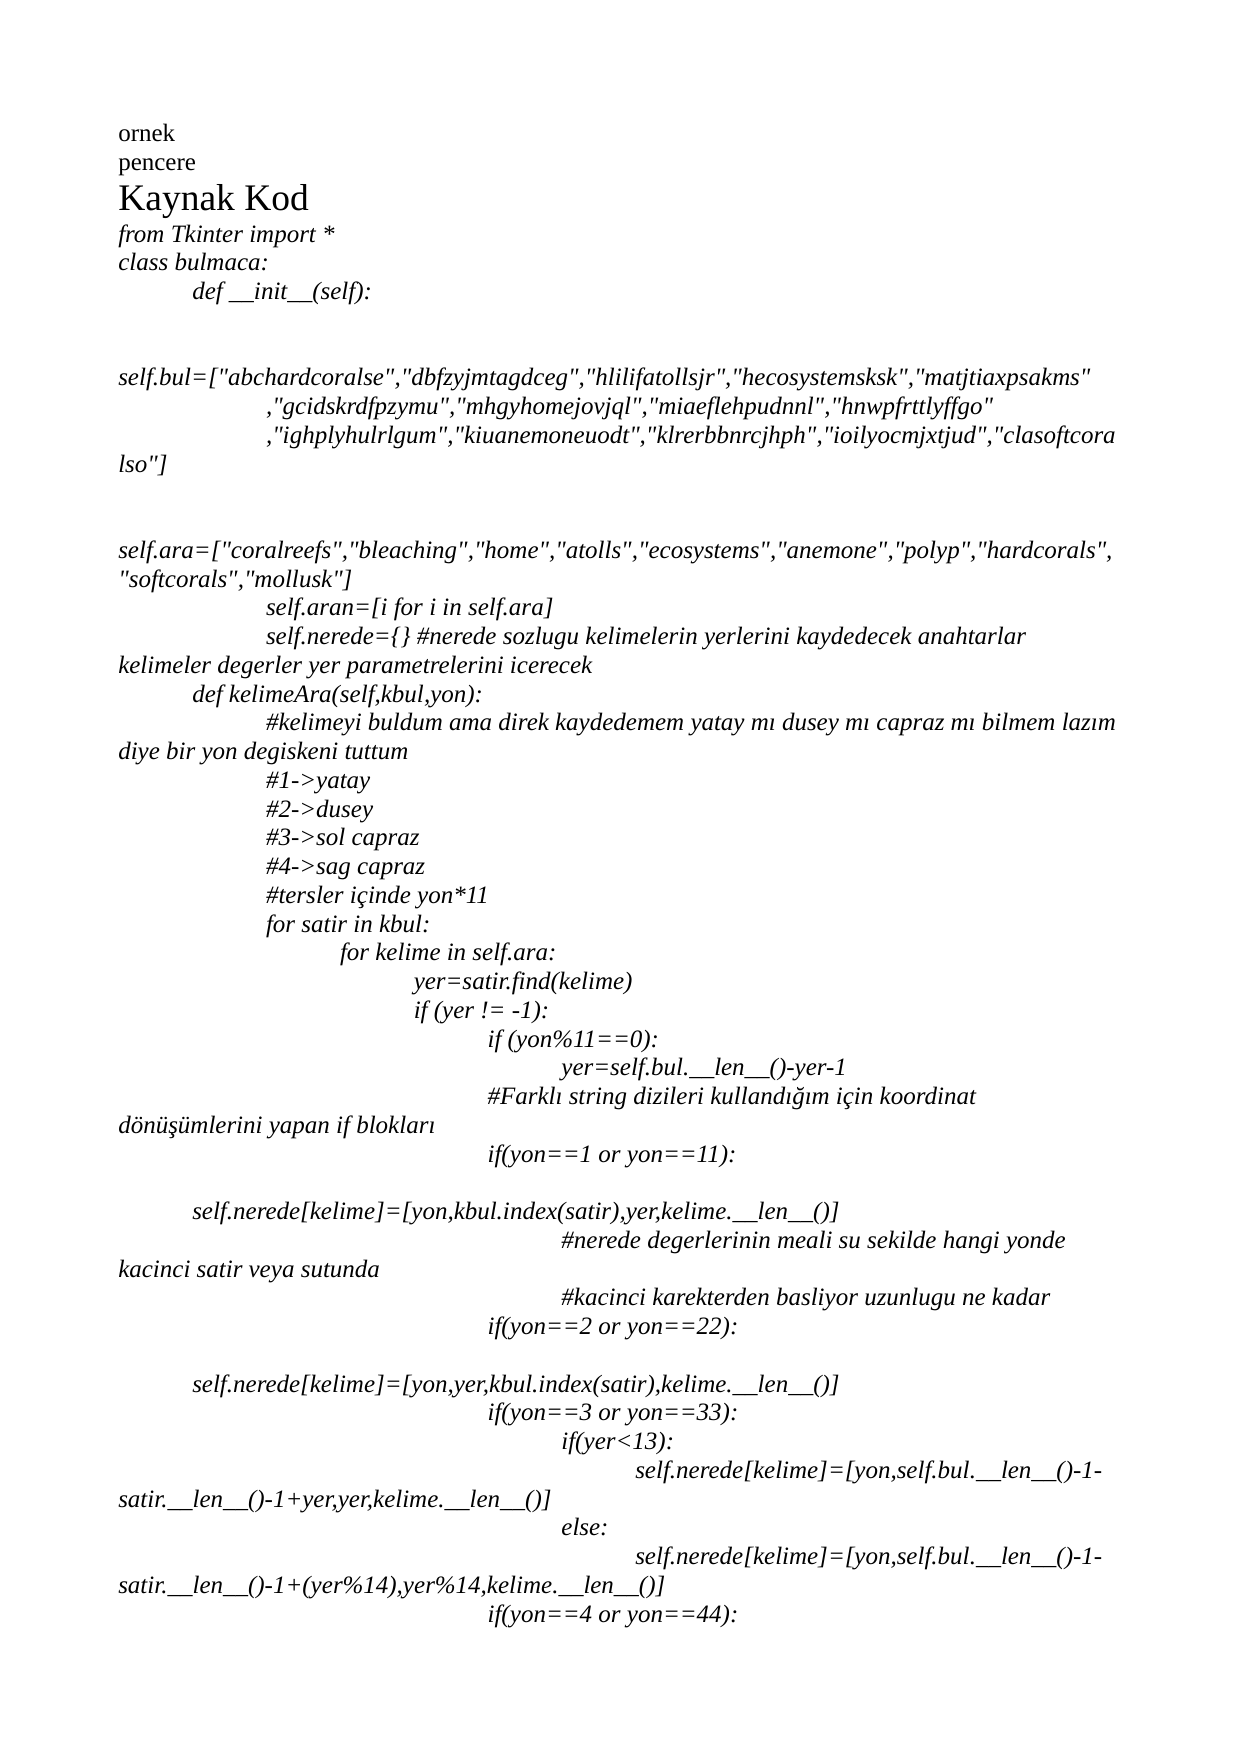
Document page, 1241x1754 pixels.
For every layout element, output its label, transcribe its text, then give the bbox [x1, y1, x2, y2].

text if(yon==1 or yon==11): [118, 1139, 1122, 1167]
text #nerede degerlerinin meali su sekilde hangi yonde kacinci satir veya sutunda [118, 1225, 1122, 1282]
text for kelime in self.ara: [118, 937, 1122, 966]
text def __init__(self): [118, 276, 1122, 305]
text #kacinci karekterden basliyor uzunlugu ne kadar [118, 1282, 1122, 1311]
text for satir in kbul: [118, 909, 1122, 937]
text yer=satir.find(kelime) [118, 966, 1122, 995]
text if(yon==4 or yon==44): [118, 1599, 1122, 1627]
text if(yer<13): [118, 1426, 1122, 1455]
text #kelimeyi buldum ama direk kaydedemem yatay mı dusey mı capraz mı bilmem lazım diye bir yon degiskeni tuttum [118, 707, 1122, 765]
text ,"gcidskrdfpzymu","mhgyhomejovjql","miaeflehpudnnl","hnwpfrttlyffgo" [118, 391, 1122, 420]
text self.nerede[kelime]=[yon,self.bul.__len__()-1-satir.__len__()-1+yer,yer,kelime.__len__()] [118, 1455, 1122, 1512]
text #Farklı string dizileri kullandığım için koordinat dönüşümlerini yapan if blokları [118, 1081, 1122, 1139]
text if (yon%11==0): [118, 1024, 1122, 1052]
text def kelimeAra(self,kbul,yon): [118, 679, 1122, 707]
text #tersler içinde yon*11 [118, 880, 1122, 909]
text if(yon==2 or yon==22): [118, 1311, 1122, 1340]
text pencere [118, 147, 1122, 176]
text #1->yatay [118, 765, 1122, 794]
text self.ara=["coralreefs","bleaching","home","atolls","ecosystems","anemone","polyp","hardcorals","softcorals","mollusk"] [118, 477, 1122, 592]
text class bulmaca: [118, 247, 1122, 276]
text #4->sag capraz [118, 851, 1122, 880]
text yer=self.bul.__len__()-yer-1 [118, 1052, 1122, 1081]
text self.nerede[kelime]=[yon,yer,kbul.index(satir),kelime.__len__()] [118, 1340, 1122, 1397]
text else: [118, 1512, 1122, 1541]
text if(yon==3 or yon==33): [118, 1397, 1122, 1426]
text self.nerede[kelime]=[yon,kbul.index(satir),yer,kelime.__len__()] [118, 1167, 1122, 1225]
text self.nerede[kelime]=[yon,self.bul.__len__()-1- satir.__len__()-1+(yer%14),yer%14,kelime.__len__()] [118, 1541, 1122, 1599]
text #2->dusey [118, 794, 1122, 822]
text self.bul=["abchardcoralse","dbfzyjmtagdceg","hlilifatollsjr","hecosystemsksk","matjtiaxpsakms" [118, 305, 1122, 391]
text self.aran=[i for i in self.ara] [118, 592, 1122, 621]
text from Tkinter import * [118, 219, 1122, 247]
text ,"ighplyhulrlgum","kiuanemoneuodt","klrerbbnrcjhph","ioilyocmjxtjud","clasoftcoralso"] [118, 420, 1122, 477]
text self.nerede={} #nerede sozlugu kelimelerin yerlerini kaydedecek anahtarlar kelimeler degerler yer parametrelerini icerecek [118, 621, 1122, 679]
text ornek [118, 118, 1122, 147]
text Kaynak Kod [118, 176, 1122, 219]
text if (yer != -1): [118, 995, 1122, 1024]
text #3->sol capraz [118, 822, 1122, 851]
